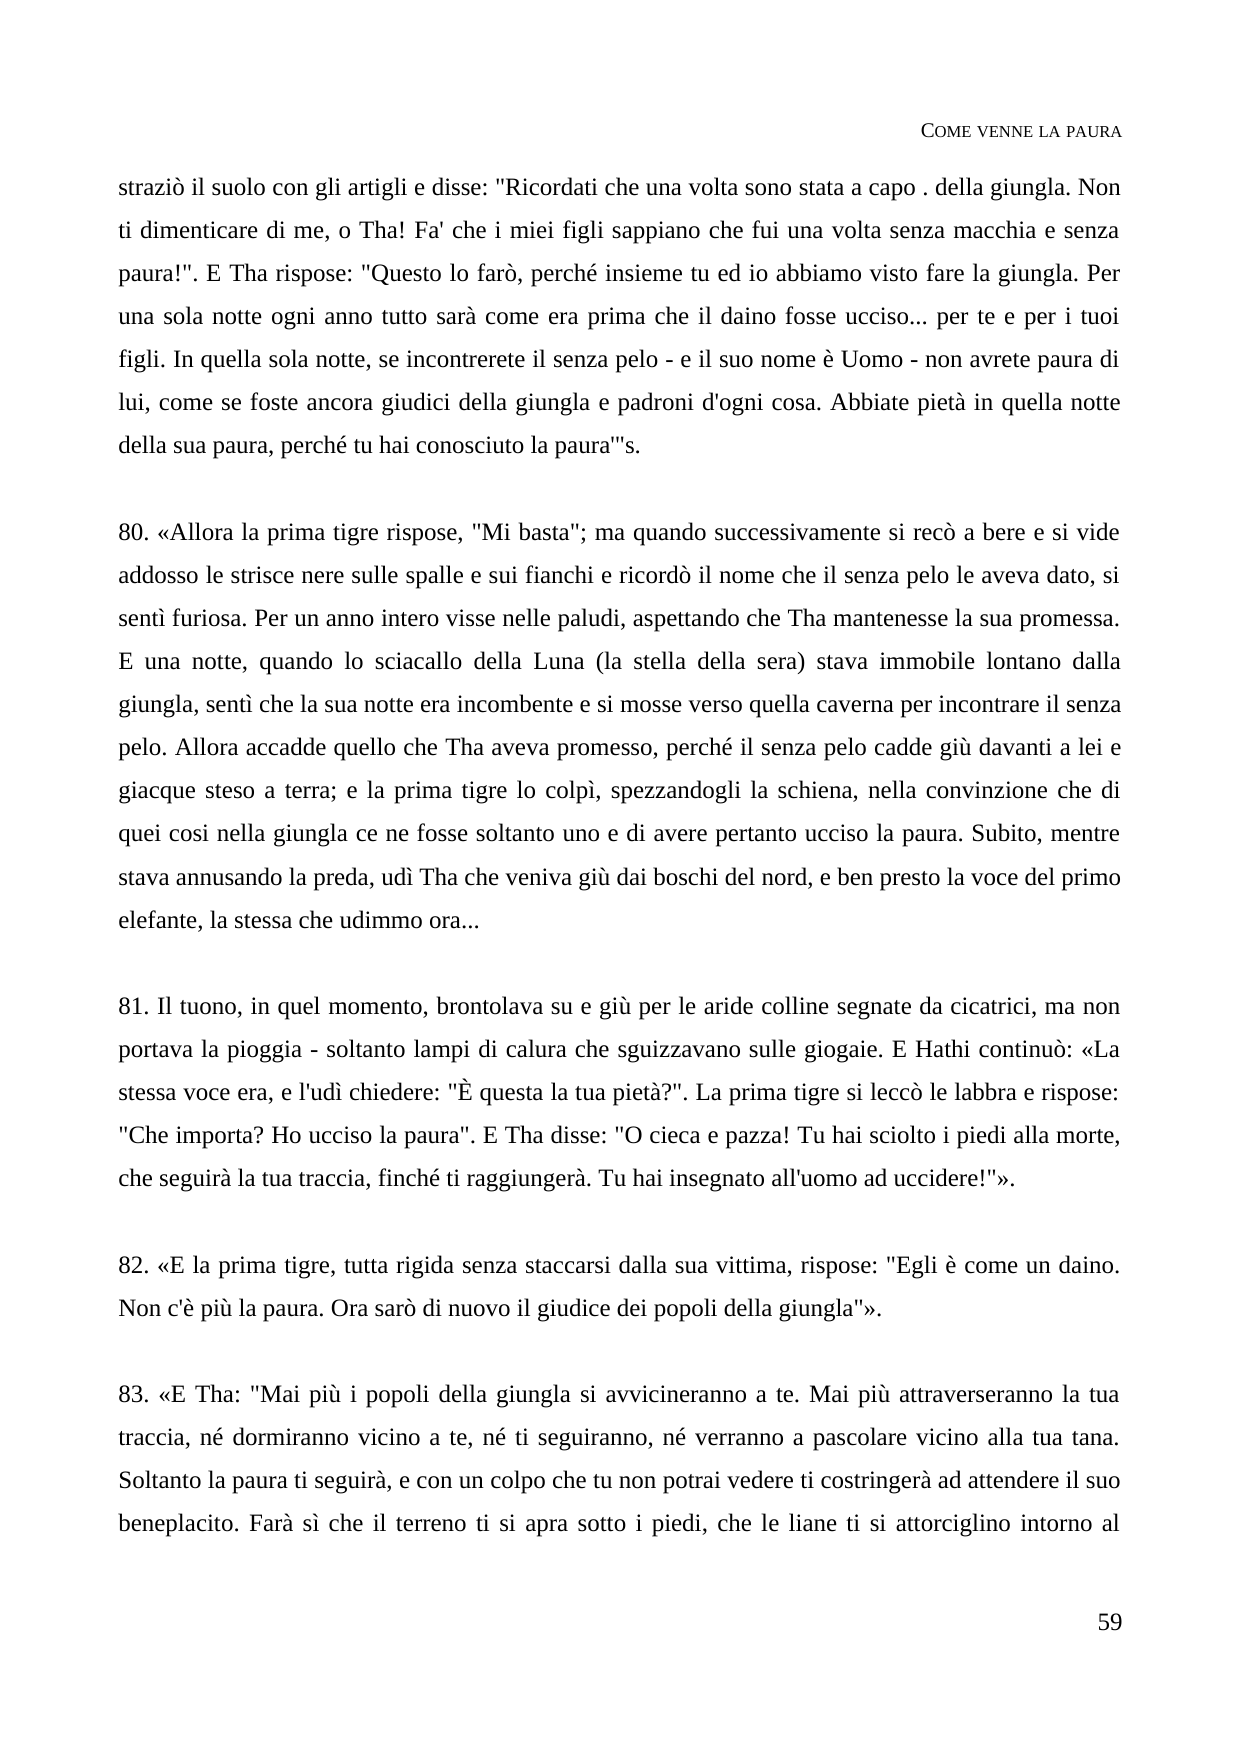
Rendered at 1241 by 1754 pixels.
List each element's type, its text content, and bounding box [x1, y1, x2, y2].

text straziò il suolo con gli artigli e disse: "Ricordati che una volta sono stata a capo . della giungla. Non ti dimenticare di me, o Tha! Fa' che i miei figli sappiano che fui una volta senza macchia e senza paura!". E Tha rispose: "Questo lo farò, perché insieme tu ed io abbiamo visto fare la giungla. Per una sola notte ogni anno tutto sarà come era prima che il daino fosse ucciso... per te e per i tuoi figli. In quella sola notte, se incontrerete il senza pelo - e il suo nome è Uomo - non avrete paura di lui, come se foste ancora giudici della giungla e padroni d'ogni cosa. Abbiate pietà in quella notte della sua paura, perché tu hai conosciuto la paura'"s. [118, 172, 1122, 459]
text 80. «Allora la prima tigre rispose, "Mi basta"; ma quando successivamente si recò a bere e si vide addosso le strisce nere sulle spalle e sui fianchi e ricordò il nome che il senza pelo le aveva dato, si sentì furiosa. Per un anno intero visse nelle paludi, aspettando che Tha mantenesse la sua promessa. E una notte, quando lo sciacallo della Luna (la stella della sera) stava immobile lontano dalla giungla, sentì che la sua notte era incombente e si mosse verso quella caverna per incontrare il senza pelo. Allora accadde quello che Tha aveva promesso, perché il senza pelo cadde giù davanti a lei e giacque steso a terra; e la prima tigre lo colpì, spezzandogli la schiena, nella convinzione che di quei cosi nella giungla ce ne fosse soltanto uno e di avere pertanto ucciso la paura. Subito, mentre stava annusando la preda, udì Tha che veniva giù dai boschi del nord, e ben presto la voce del primo elefante, la stessa che udimmo ora... [118, 517, 1122, 933]
text 82. «E la prima tigre, tutta rigida senza staccarsi dalla sua vittima, rispose: "Egli è come un daino. Non c'è più la paura. Ora sarò di nuovo il giudice dei popoli della giungla"». [118, 1250, 1122, 1322]
text 83. «E Tha: "Mai più i popoli della giungla si avvicineranno a te. Mai più attraverseranno la tua traccia, né dormiranno vicino a te, né ti seguiranno, né verranno a pascolare vicino alla tua tana. Soltanto la paura ti seguirà, e con un colpo che tu non potrai vedere ti costringerà ad attendere il suo beneplacito. Farà sì che il terreno ti si apra sotto i piedi, che le liane ti si attorciglino intorno al [118, 1379, 1122, 1537]
text 81. Il tuono, in quel momento, brontolava su e giù per le aride colline segnate da cicatrici, ma non portava la pioggia - soltanto lampi di calura che sguizzavano sulle giogaie. E Hathi continuò: «La stessa voce era, e l'udì chiedere: "È questa la tua pietà?". La prima tigre si leccò le labbra e rispose: "Che importa? Ho ucciso la paura". E Tha disse: "O cieca e pazza! Tu hai sciolto i piedi alla morte, che seguirà la tua traccia, finché ti raggiungerà. Tu hai insegnato all'uomo ad uccidere!"». [118, 991, 1122, 1192]
